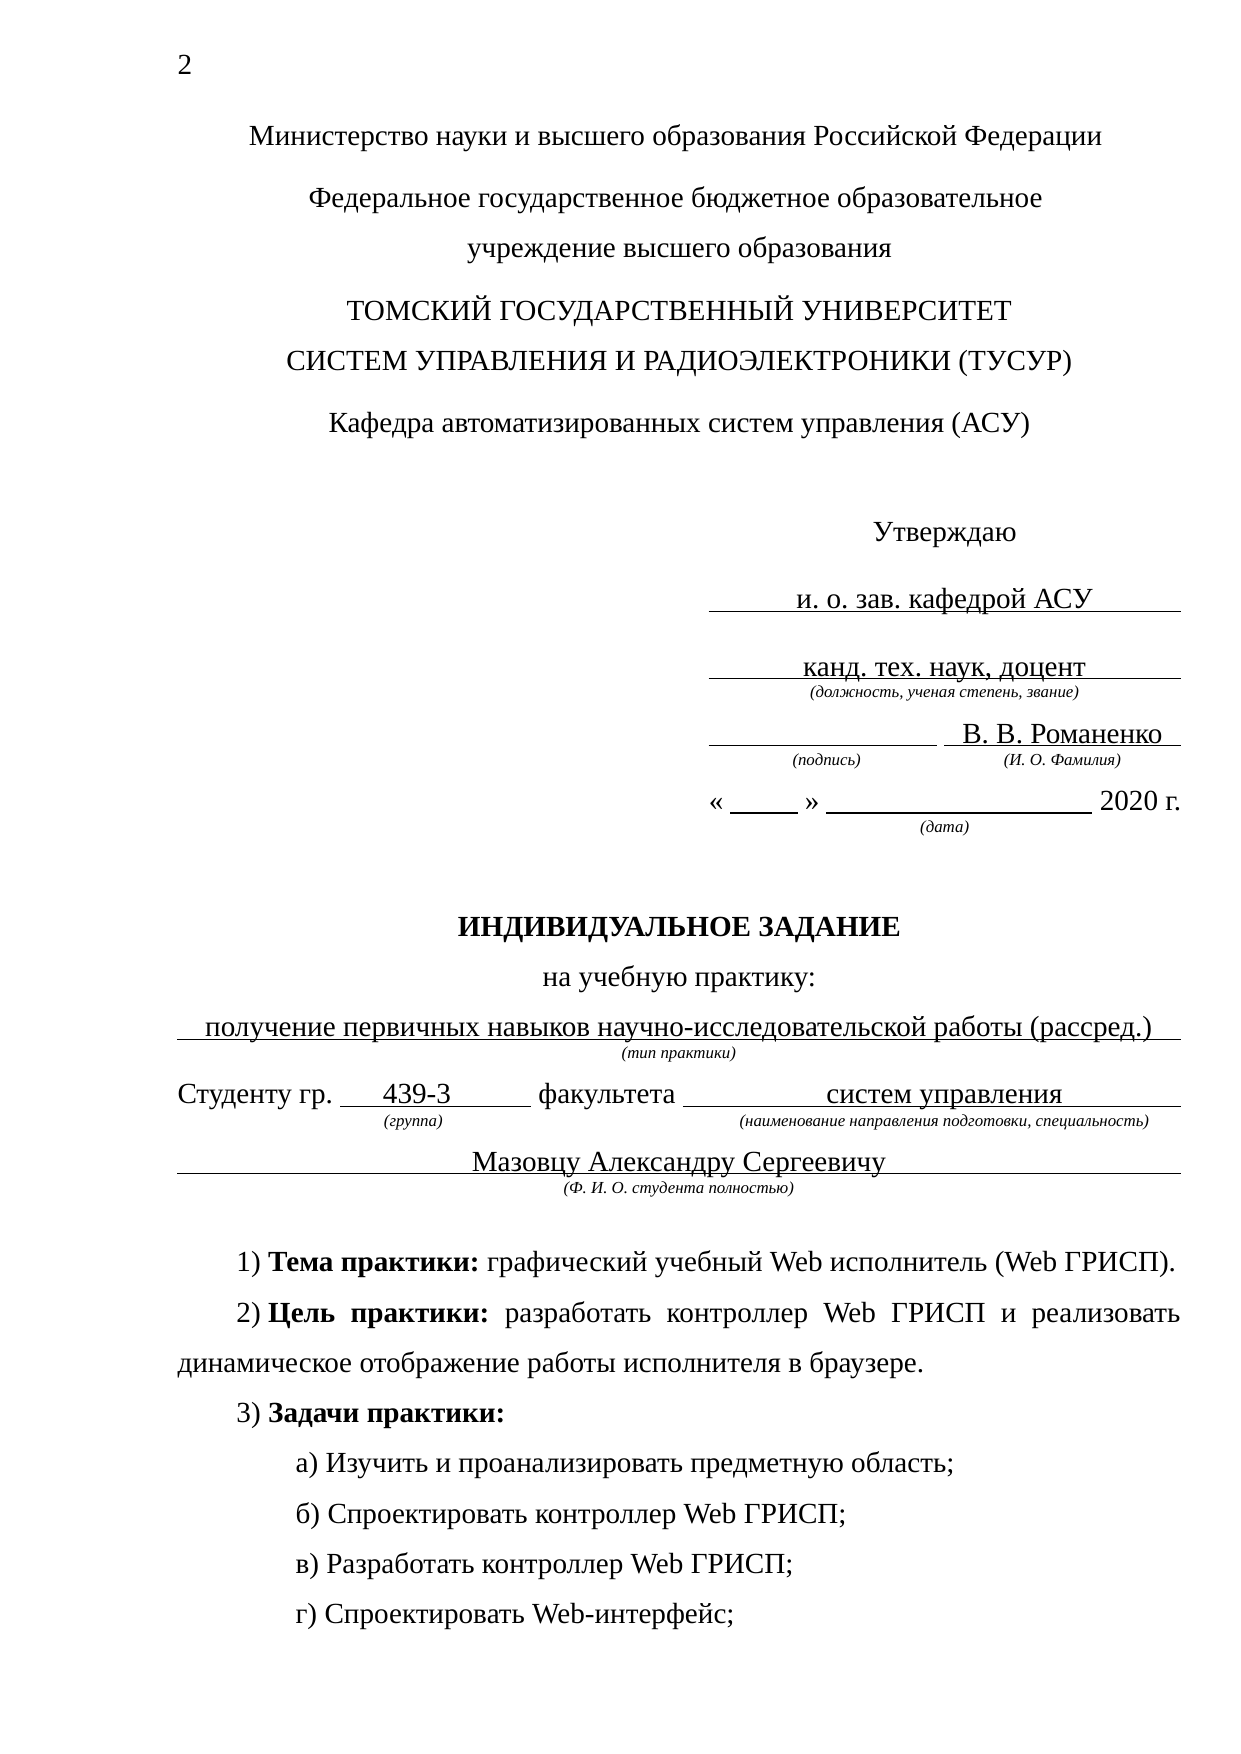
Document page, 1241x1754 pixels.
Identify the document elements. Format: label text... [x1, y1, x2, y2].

list Цель практики: разработать контроллер Web ГРИСП и реализовать динамическое отображение работы исполнителя в браузере. [177, 1295, 1181, 1378]
text Министерство науки и высшего образования Российской Федерации [177, 118, 1181, 152]
text получение первичных навыков научно-исследовательской работы (рассред.) [177, 1009, 1181, 1039]
list Задачи практики: [177, 1395, 1181, 1429]
text (должность, ученая степень, звание) [708, 682, 1181, 716]
list Спроектировать Web-интерфейс; [177, 1597, 1181, 1630]
text (подпись) (И. О. Фамилия) [708, 749, 1181, 783]
text Мазовцу Александру Сергеевичу [177, 1144, 1181, 1173]
text (тип практики) [177, 1043, 1181, 1077]
text ТОМСКИЙ ГОСУДАРСТВЕННЫЙ УНИВЕРСИТЕТ СИСТЕМ УПРАВЛЕНИЯ И РАДИОЭЛЕКТРОНИКИ (ТУСУР) [177, 293, 1181, 377]
text Утверждаю [708, 455, 1181, 548]
text (Ф. И. О. студента полностью) [177, 1177, 1181, 1211]
text канд. тех. наук, доцент [708, 649, 1181, 678]
text на учебную практику: [177, 959, 1181, 993]
list Спроектировать контроллер Web ГРИСП; [177, 1496, 1181, 1529]
text Студенту гр. 439-3 факультета систем управления [177, 1077, 1181, 1110]
list Тема практики: графический учебный Web исполнитель (Web ГРИСП). [177, 1244, 1181, 1278]
list Разработать контроллер Web ГРИСП; [177, 1546, 1181, 1580]
text и. о. зав. кафедрой АСУ [708, 582, 1181, 611]
text Индивидуальное задание [177, 909, 1181, 942]
text В. В. Романенко [708, 716, 1181, 749]
text (группа) (наименование направления подготовки, специальность) [177, 1110, 1181, 1144]
text (дата) [708, 816, 1181, 909]
text Кафедра автоматизированных систем управления (АСУ) [177, 405, 1181, 439]
list Изучить и проанализировать предметную область; [177, 1446, 1181, 1479]
text « » 2020 г. [708, 783, 1181, 816]
text Федеральное государственное бюджетное образовательное учреждение высшего образования [177, 180, 1181, 264]
